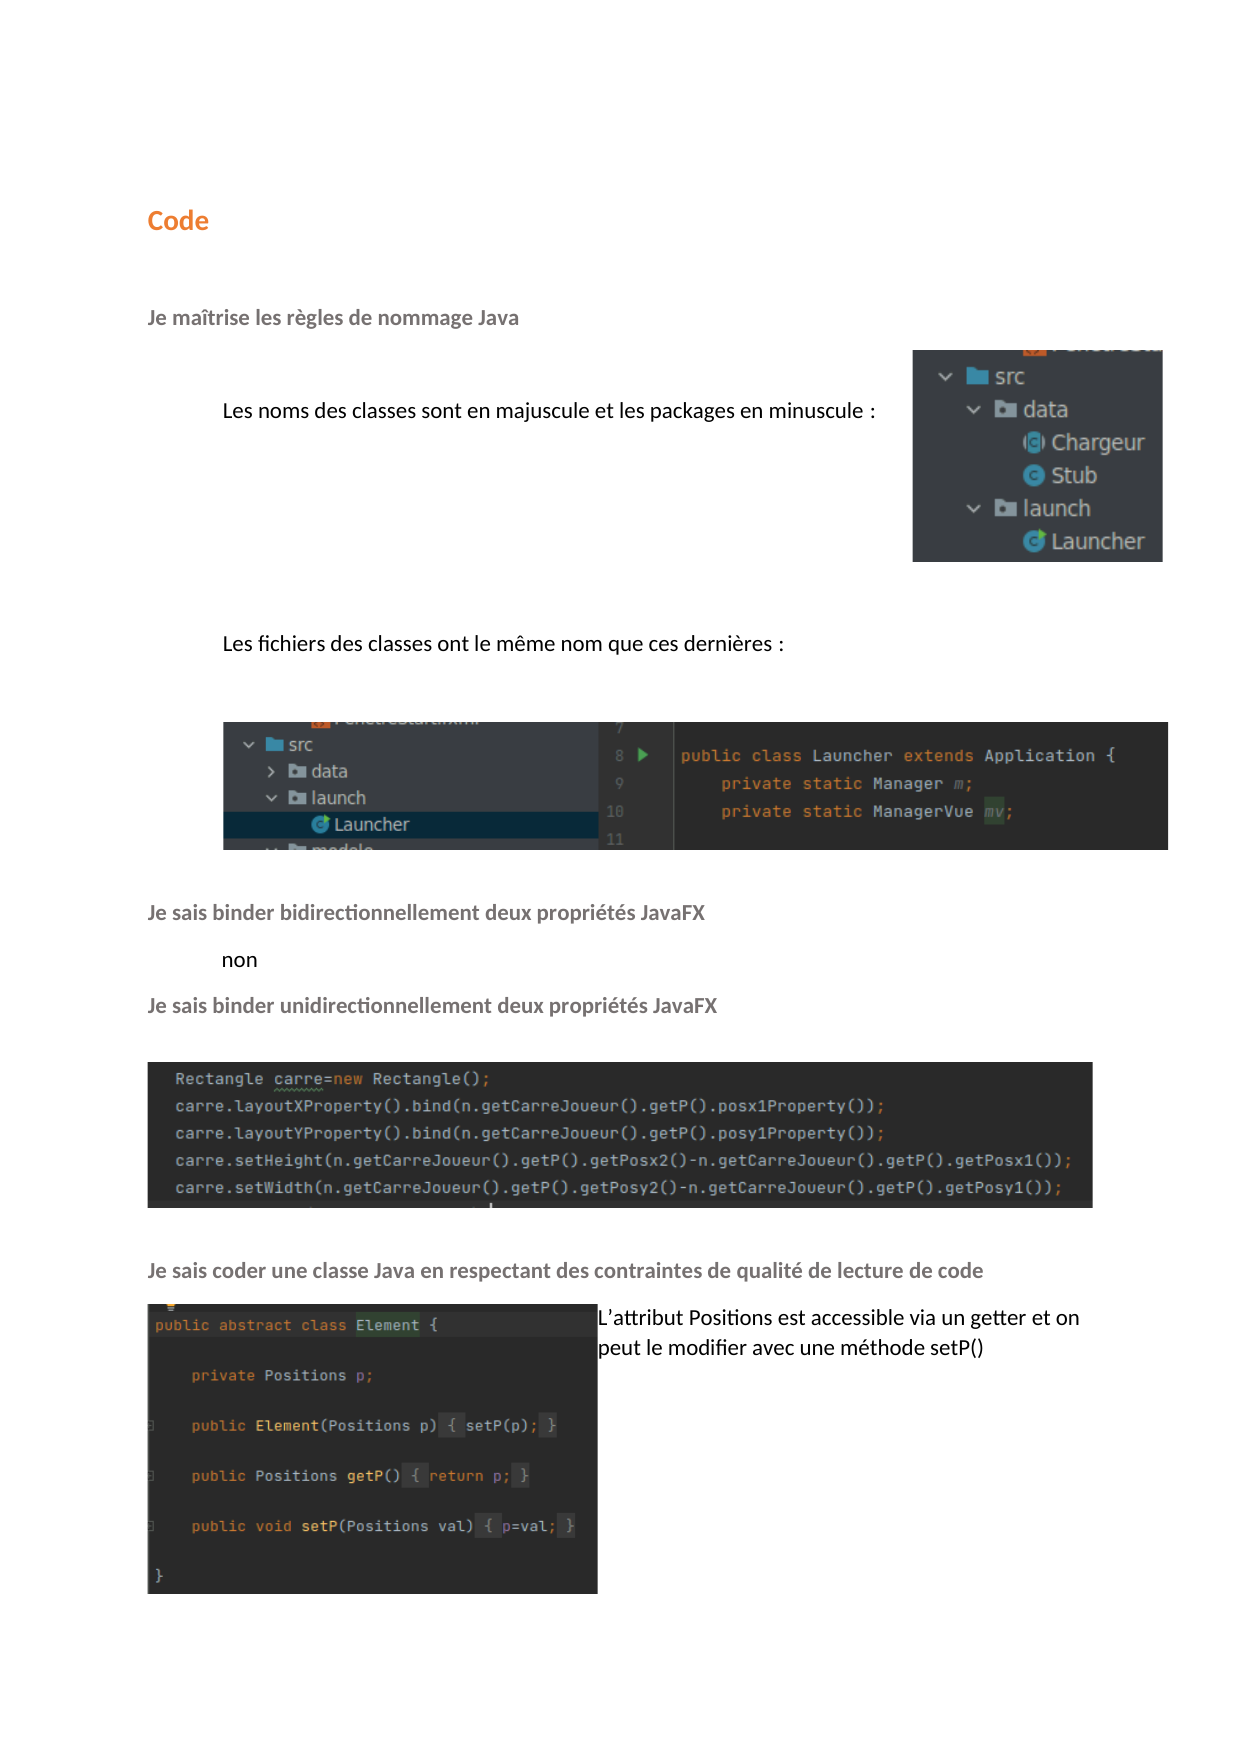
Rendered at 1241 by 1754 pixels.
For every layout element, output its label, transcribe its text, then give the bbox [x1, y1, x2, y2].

list Les noms des classes sont en majuscule et les packages en minuscule : [223, 397, 912, 425]
text non [148, 945, 1093, 973]
text Je maîtrise les règles de nommage Java [148, 303, 1093, 332]
list Les fichiers des classes ont le même nom que ces dernières : [223, 629, 1093, 657]
text Je sais binder bidirectionnellement deux propriétés JavaFX [148, 898, 1093, 926]
text Je sais binder unidirectionnellement deux propriétés JavaFX [148, 992, 1093, 1019]
text Je sais coder une classe Java en respectant des contraintes de qualité de lecture de code [148, 1256, 1093, 1284]
text L’attribut Positions est accessible via un getter et on peut le modifier avec une méthode setP() [148, 1303, 1093, 1361]
text Code [148, 202, 1093, 238]
